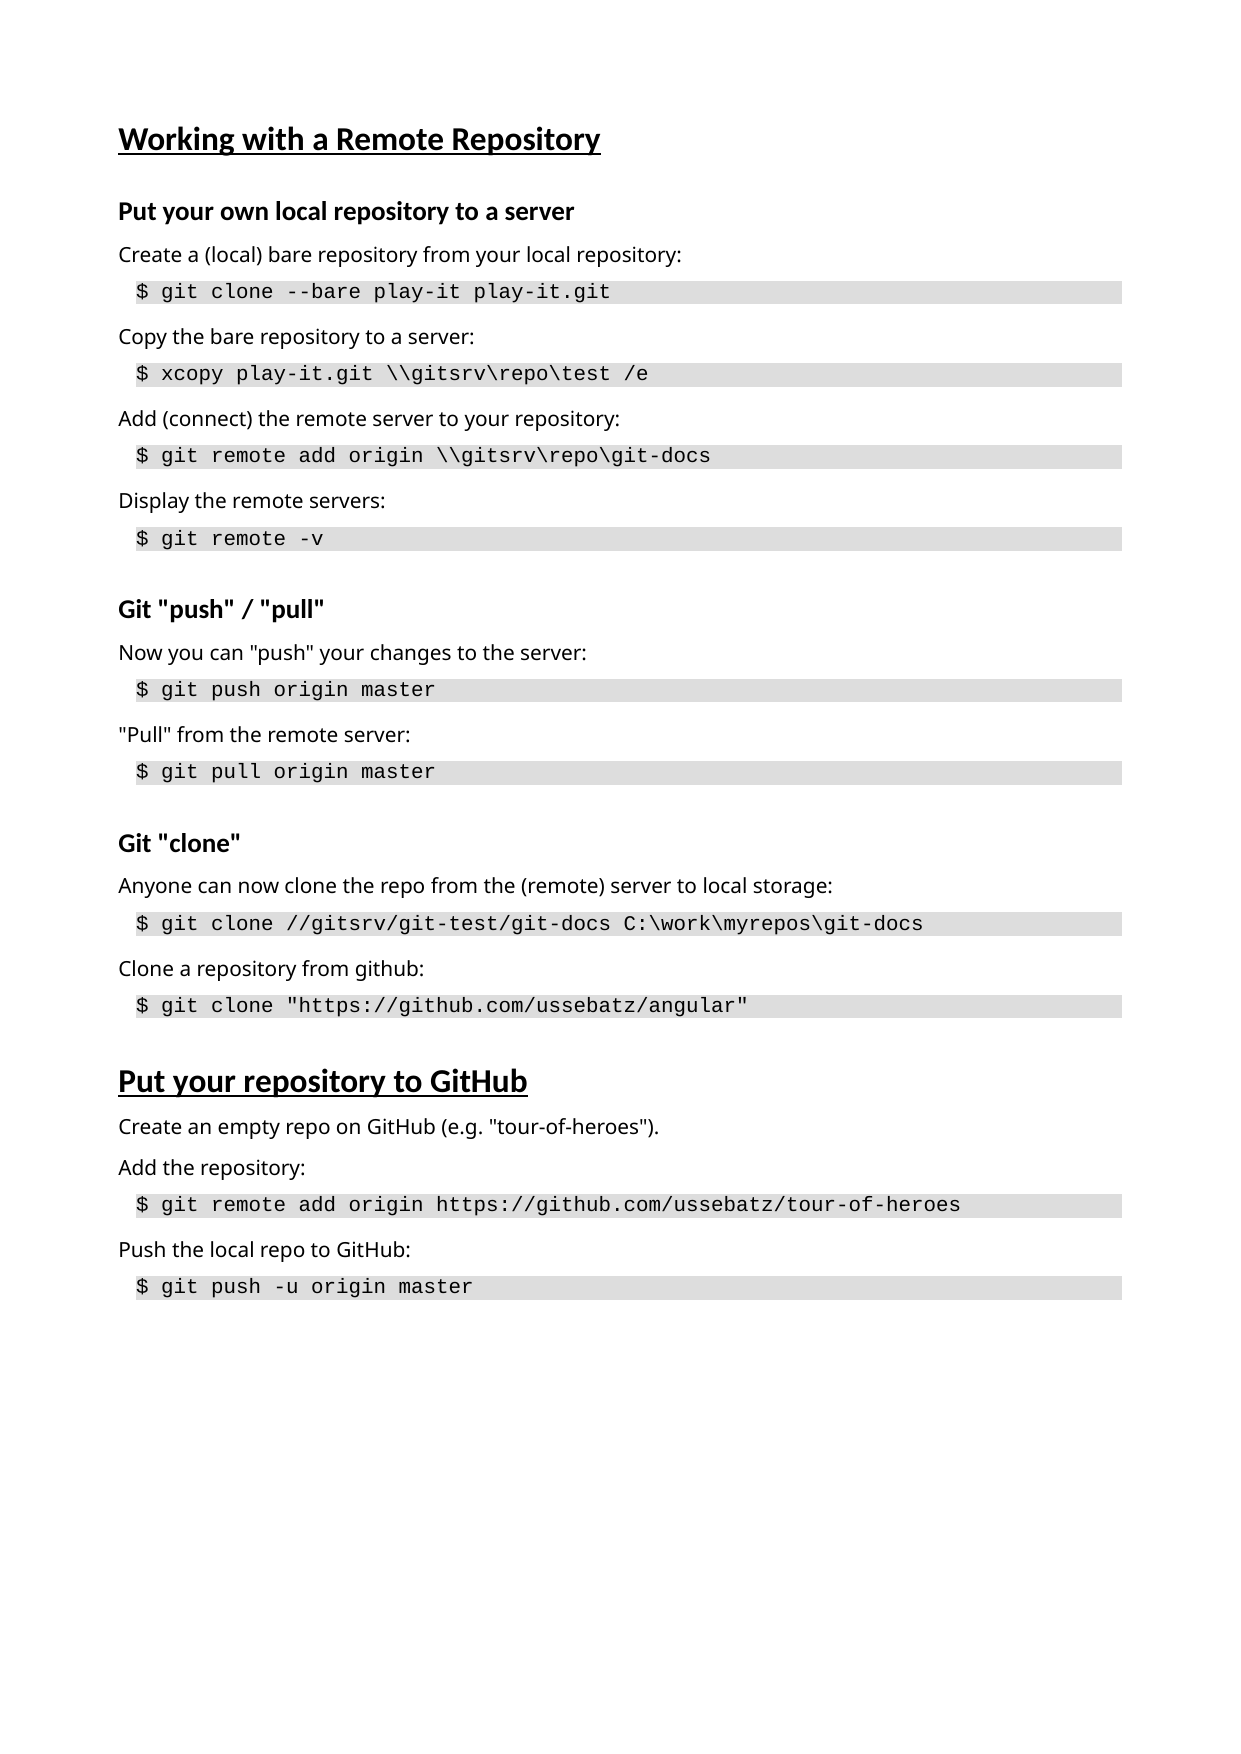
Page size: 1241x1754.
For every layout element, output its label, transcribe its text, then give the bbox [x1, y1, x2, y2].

text Create a (local) bare repository from your local repository: [118, 240, 1122, 268]
text $ git clone //gitsrv/git-test/git-docs C:\work\myrepos\git-docs [136, 912, 1122, 936]
text $ git remote add origin https://github.com/ussebatz/tour-of-heroes [136, 1194, 1122, 1218]
subtitle Working with a Remote Repository [118, 118, 1122, 159]
text Clone a repository from github: [118, 954, 1122, 982]
text $ git push origin master [136, 679, 1122, 702]
text Now you can "push" your changes to the server: [118, 638, 1122, 666]
subtitle Git "clone" [118, 826, 1122, 859]
text $ git clone --bare play-it play-it.git [136, 281, 1122, 304]
text $ git remote add origin \\gitsrv\repo\git-docs [136, 445, 1122, 469]
text $ git pull origin master [136, 761, 1122, 785]
text Add (connect) the remote server to your repository: [118, 404, 1122, 433]
subtitle Put your repository to GitHub [118, 1060, 1122, 1101]
text $ git remote -v [136, 527, 1122, 551]
text Display the remote servers: [118, 487, 1122, 515]
text $ git push -u origin master [136, 1276, 1122, 1300]
text "Pull" from the remote server: [118, 720, 1122, 749]
text Add the repository: [118, 1153, 1122, 1182]
subtitle Put your own local repository to a server [118, 194, 1122, 227]
subtitle Git "push" / "pull" [118, 592, 1122, 626]
text $ xcopy play-it.git \\gitsrv\repo\test /e [136, 363, 1122, 387]
text Push the local repo to GitHub: [118, 1236, 1122, 1264]
text Anyone can now clone the repo from the (remote) server to local storage: [118, 872, 1122, 900]
text $ git clone "https://github.com/ussebatz/angular" [136, 995, 1122, 1018]
text Copy the bare repository to a server: [118, 322, 1122, 350]
text Create an empty repo on GitHub (e.g. "tour-of-heroes"). [118, 1112, 1122, 1141]
